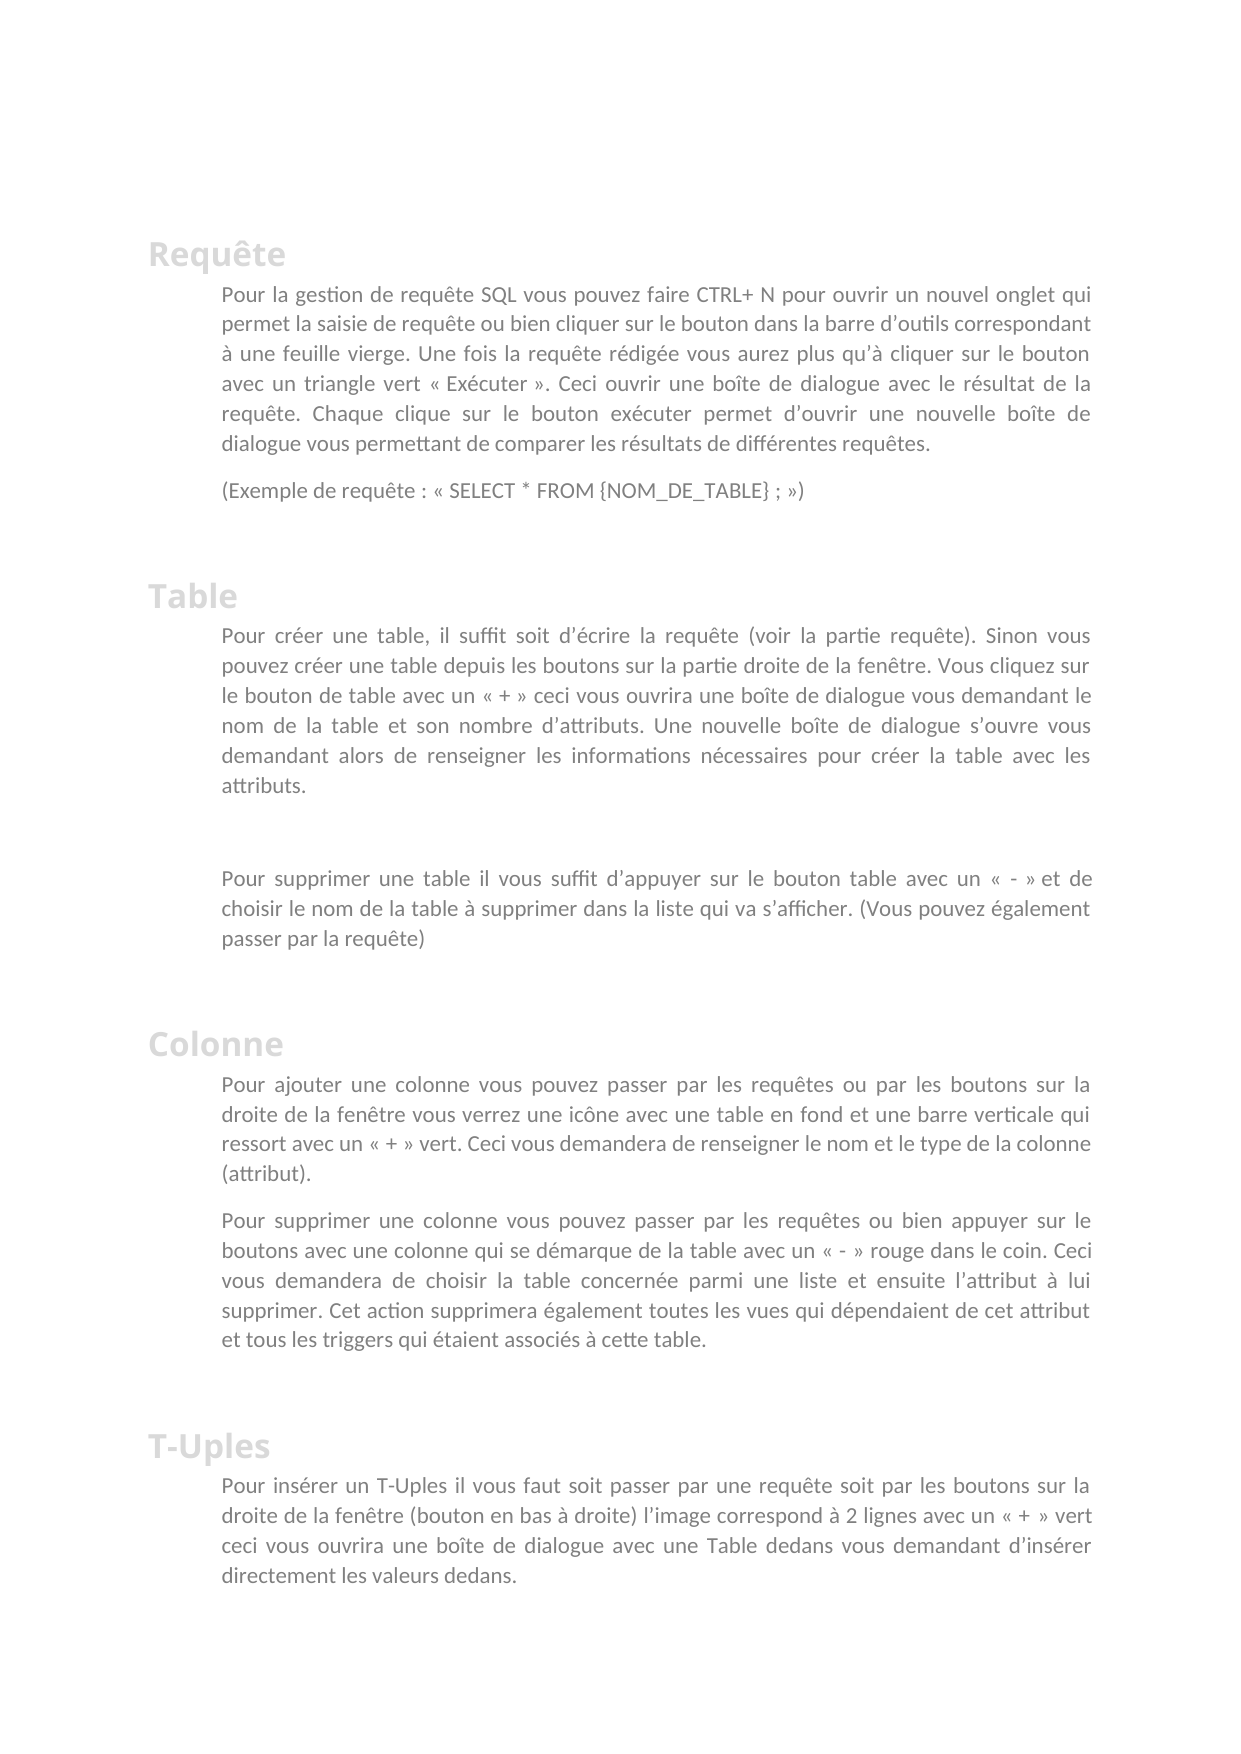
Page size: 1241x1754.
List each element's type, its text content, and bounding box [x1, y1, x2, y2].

text Pour ajouter une colonne vous pouvez passer par les requêtes ou par les boutons sur la droite de la fenêtre vous verrez une icône avec une table en fond et une barre verticale qui ressort avec un « + » vert. Ceci vous demandera de renseigner le nom et le type de la colonne (attribut). [221, 1070, 1093, 1187]
text Pour créer une table, il suffit soit d’écrire la requête (voir la partie requête). Sinon vous pouvez créer une table depuis les boutons sur la partie droite de la fenêtre. Vous cliquez sur le bouton de table avec un « + » ceci vous ouvrira une boîte de dialogue vous demandant le nom de la table et son nombre d’attributs. Une nouvelle boîte de dialogue s’ouvre vous demandant alors de renseigner les informations nécessaires pour créer la table avec les attributs. [221, 622, 1093, 799]
subtitle T-Uples [148, 1423, 1093, 1468]
text Pour supprimer une table il vous suffit d’appuyer sur le bouton table avec un « - » et de choisir le nom de la table à supprimer dans la liste qui va s’afficher. (Vous pouvez également passer par la requête) [221, 864, 1093, 952]
subtitle Colonne [148, 1021, 1093, 1067]
text (Exemple de requête : « SELECT * FROM {NOM_DE_TABLE} ; ») [221, 476, 1093, 504]
subtitle Table [148, 573, 1093, 618]
text Pour supprimer une colonne vous pouvez passer par les requêtes ou bien appuyer sur le boutons avec une colonne qui se démarque de la table avec un « - » rouge dans le coin. Ceci vous demandera de choisir la table concernée parmi une liste et ensuite l’attribut à lui supprimer. Cet action supprimera également toutes les vues qui dépendaient de cet attribut et tous les triggers qui étaient associés à cette table. [221, 1206, 1093, 1354]
subtitle Requête [148, 231, 1093, 277]
text Pour insérer un T-Uples il vous faut soit passer par une requête soit par les boutons sur la droite de la fenêtre (bouton en bas à droite) l’image correspond à 2 lignes avec un « + » vert ceci vous ouvrira une boîte de dialogue avec une Table dedans vous demandant d’insérer directement les valeurs dedans. [221, 1471, 1093, 1589]
subtitle Gestion de la Base de données [148, 173, 1093, 223]
text Pour la gestion de requête SQL vous pouvez faire CTRL+ N pour ouvrir un nouvel onglet qui permet la saisie de requête ou bien cliquer sur le bouton dans la barre d’outils correspondant à une feuille vierge. Une fois la requête rédigée vous aurez plus qu’à cliquer sur le bouton avec un triangle vert « Exécuter ». Ceci ouvrir une boîte de dialogue avec le résultat de la requête. Chaque clique sur le bouton exécuter permet d’ouvrir une nouvelle boîte de dialogue vous permettant de comparer les résultats de différentes requêtes. [221, 280, 1093, 457]
